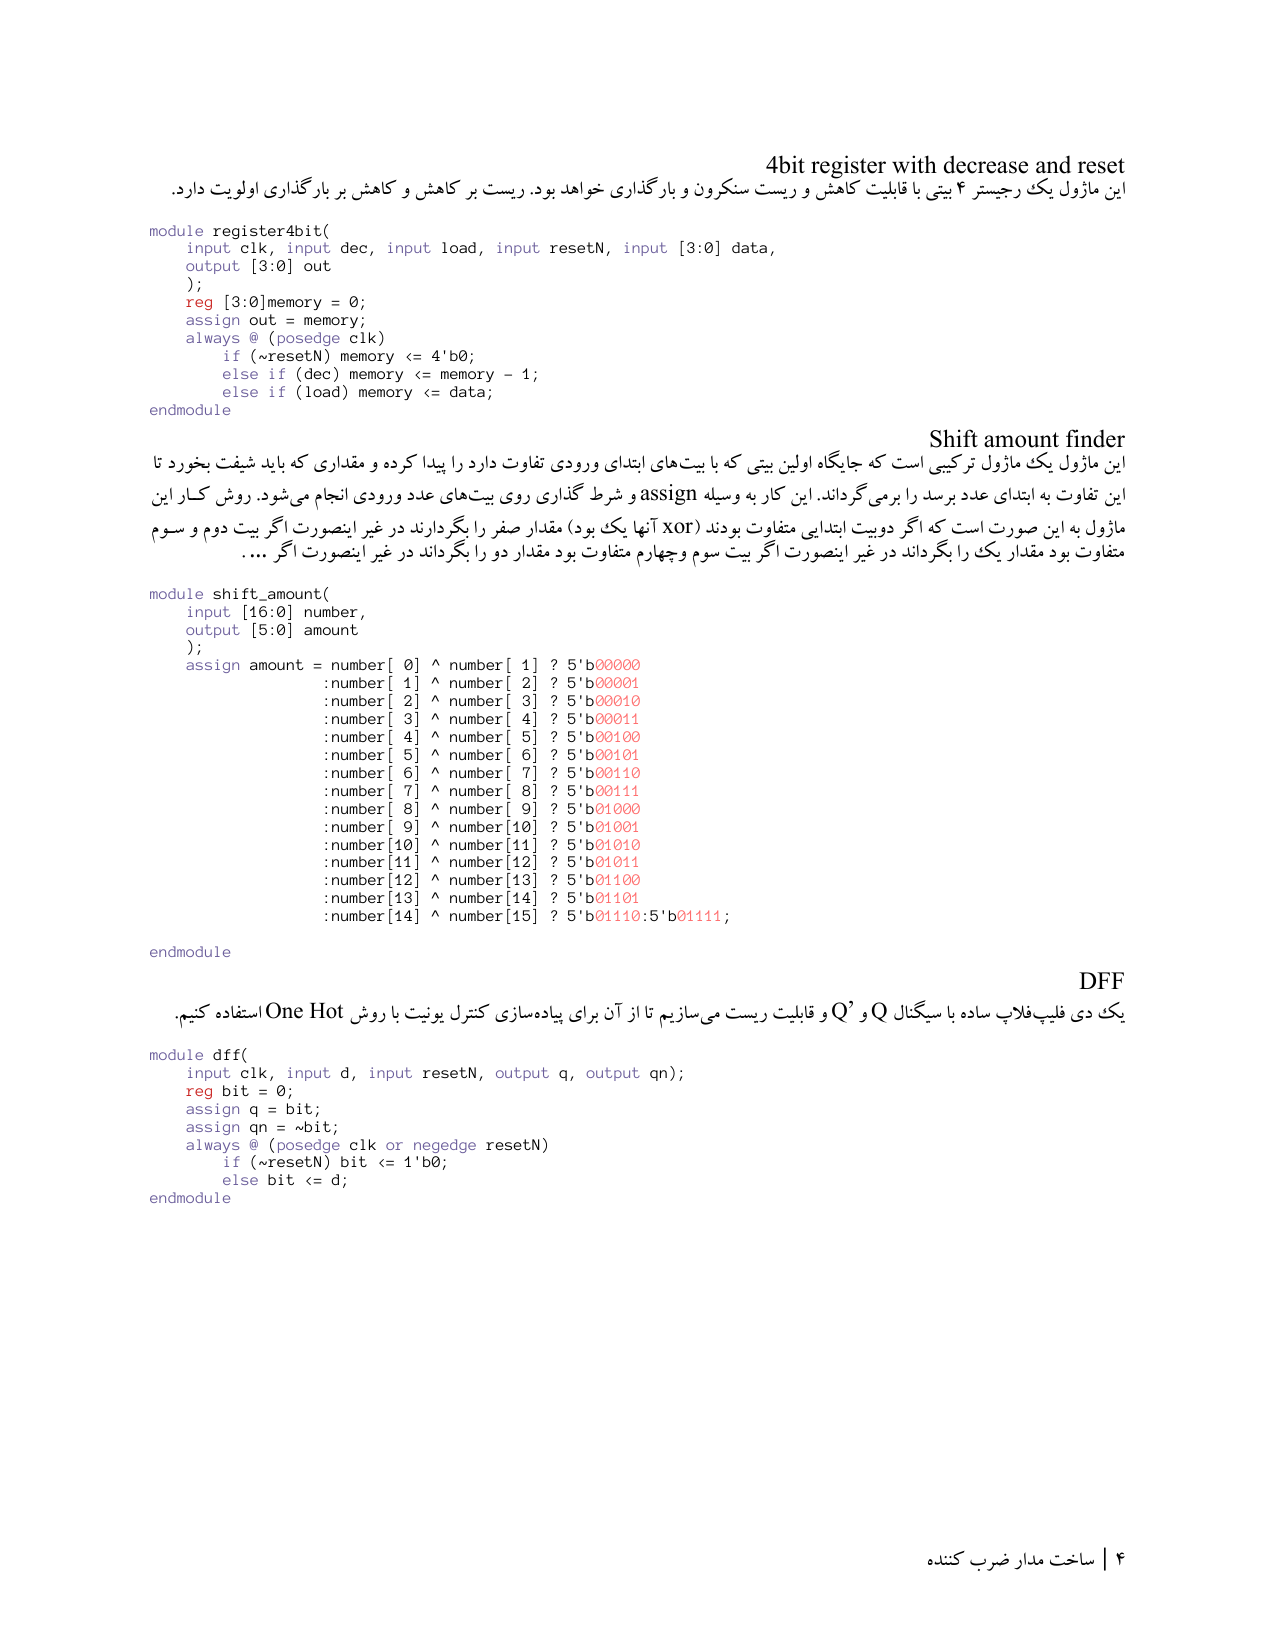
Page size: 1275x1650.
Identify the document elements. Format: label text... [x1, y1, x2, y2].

text output [5:0] amount [150, 621, 1125, 638]
text else if (dec) memory <= memory - 1; [150, 366, 1125, 382]
subtitle Shift amount finder [150, 424, 1125, 452]
text :number[ 6] ^ number[ 7] ? 5'b00110 [150, 765, 1125, 781]
text :number[ 5] ^ number[ 6] ? 5'b00101 [150, 747, 1125, 763]
text :number[ 7] ^ number[ 8] ? 5'b00111 [150, 783, 1125, 799]
text assign q = bit; [150, 1100, 1125, 1117]
text :number[ 9] ^ number[10] ? 5'b01001 [150, 818, 1125, 835]
text :number[11] ^ number[12] ? 5'b01011 [150, 854, 1125, 871]
text reg bit = 0; [150, 1082, 1125, 1099]
text always @ (posedge clk) [150, 330, 1125, 347]
text ); [150, 276, 1125, 293]
text :number[10] ^ number[11] ? 5'b01010 [150, 836, 1125, 853]
text assign out = memory; [150, 312, 1125, 329]
text if (~resetN) memory <= 4'b0; [150, 348, 1125, 364]
text module register4bit( [150, 222, 1125, 239]
subtitle DFF [150, 966, 1125, 995]
text :number[ 8] ^ number[ 9] ? 5'b01000 [150, 801, 1125, 817]
text assign qn = ~bit; [150, 1118, 1125, 1135]
text input clk, input dec, input load, input resetN, input [3:0] data, [150, 240, 1125, 257]
text module dff( [150, 1047, 1125, 1063]
text :number[ 2] ^ number[ 3] ? 5'b00010 [150, 693, 1125, 710]
text input clk, input d, input resetN, output q, output qn); [150, 1064, 1125, 1081]
text always @ (posedge clk or negedge resetN) [150, 1136, 1125, 1153]
text endmodule [150, 944, 1125, 961]
text یک دی فلیپ‌فلاپ ساده با سیگنال Q و ’Q و قابلیت ریست می‌سازیم تا از آن برای پیاده‌سازی کنترل یونیت با روش One Hot استفاده کنیم. [150, 997, 1125, 1028]
text endmodule [150, 402, 1125, 418]
text endmodule [150, 1190, 1125, 1207]
text assign amount = number[ 0] ^ number[ 1] ? 5'b00000 [150, 657, 1125, 674]
text else bit <= d; [150, 1172, 1125, 1189]
text module shift_amount( [150, 586, 1125, 602]
text reg [3:0]memory = 0; [150, 294, 1125, 311]
text input [16:0] number, [150, 603, 1125, 620]
text :number[ 1] ^ number[ 2] ? 5'b00001 [150, 675, 1125, 692]
text if (~resetN) bit <= 1'b0; [150, 1154, 1125, 1171]
subtitle 4bit register with decrease and reset [150, 150, 1125, 179]
text :number[14] ^ number[15] ? 5'b01110:5'b01111; [150, 908, 1125, 925]
text این ماژول یک ماژول ترکیبی است که جایگاه اولین بیتی که با بیت‌های ابتدای ورودی تفاوت دارد را پیدا کرده و مقداری که باید شیفت بخورد تا این تفاوت به ابتدای عدد برسد را برمی‌گرداند. این کار به وسیله assign و شرط گذاری روی بیت‌های عدد ورودی انجام می‌شود. روش کار این ماژول به این صورت است که اگر دوبیت ابتدایی متفاوت بودند (xor آنها یک بود) مقدار صفر را بگردارند در غیر اینصورت اگر بیت دوم و سوم متفاوت بود مقدار یک را بگرداند در غیر اینصورت اگر بیت سوم وچهارم متفاوت بود مقدار دو را بگرداند در غیر اینصورت اگر … . [150, 455, 1125, 567]
text :number[12] ^ number[13] ? 5'b01100 [150, 872, 1125, 889]
text ); [150, 639, 1125, 656]
text else if (load) memory <= data; [150, 384, 1125, 400]
text output [3:0] out [150, 258, 1125, 275]
text :number[ 3] ^ number[ 4] ? 5'b00011 [150, 711, 1125, 728]
text این ماژول یک رجیستر 4 بیتی با قابلیت کاهش و ریست سنکرون و بارگذاری خواهد بود. ریست بر کاهش و کاهش بر بارگذاری اولویت دارد. [150, 181, 1125, 204]
text :number[ 4] ^ number[ 5] ? 5'b00100 [150, 729, 1125, 746]
text :number[13] ^ number[14] ? 5'b01101 [150, 890, 1125, 907]
